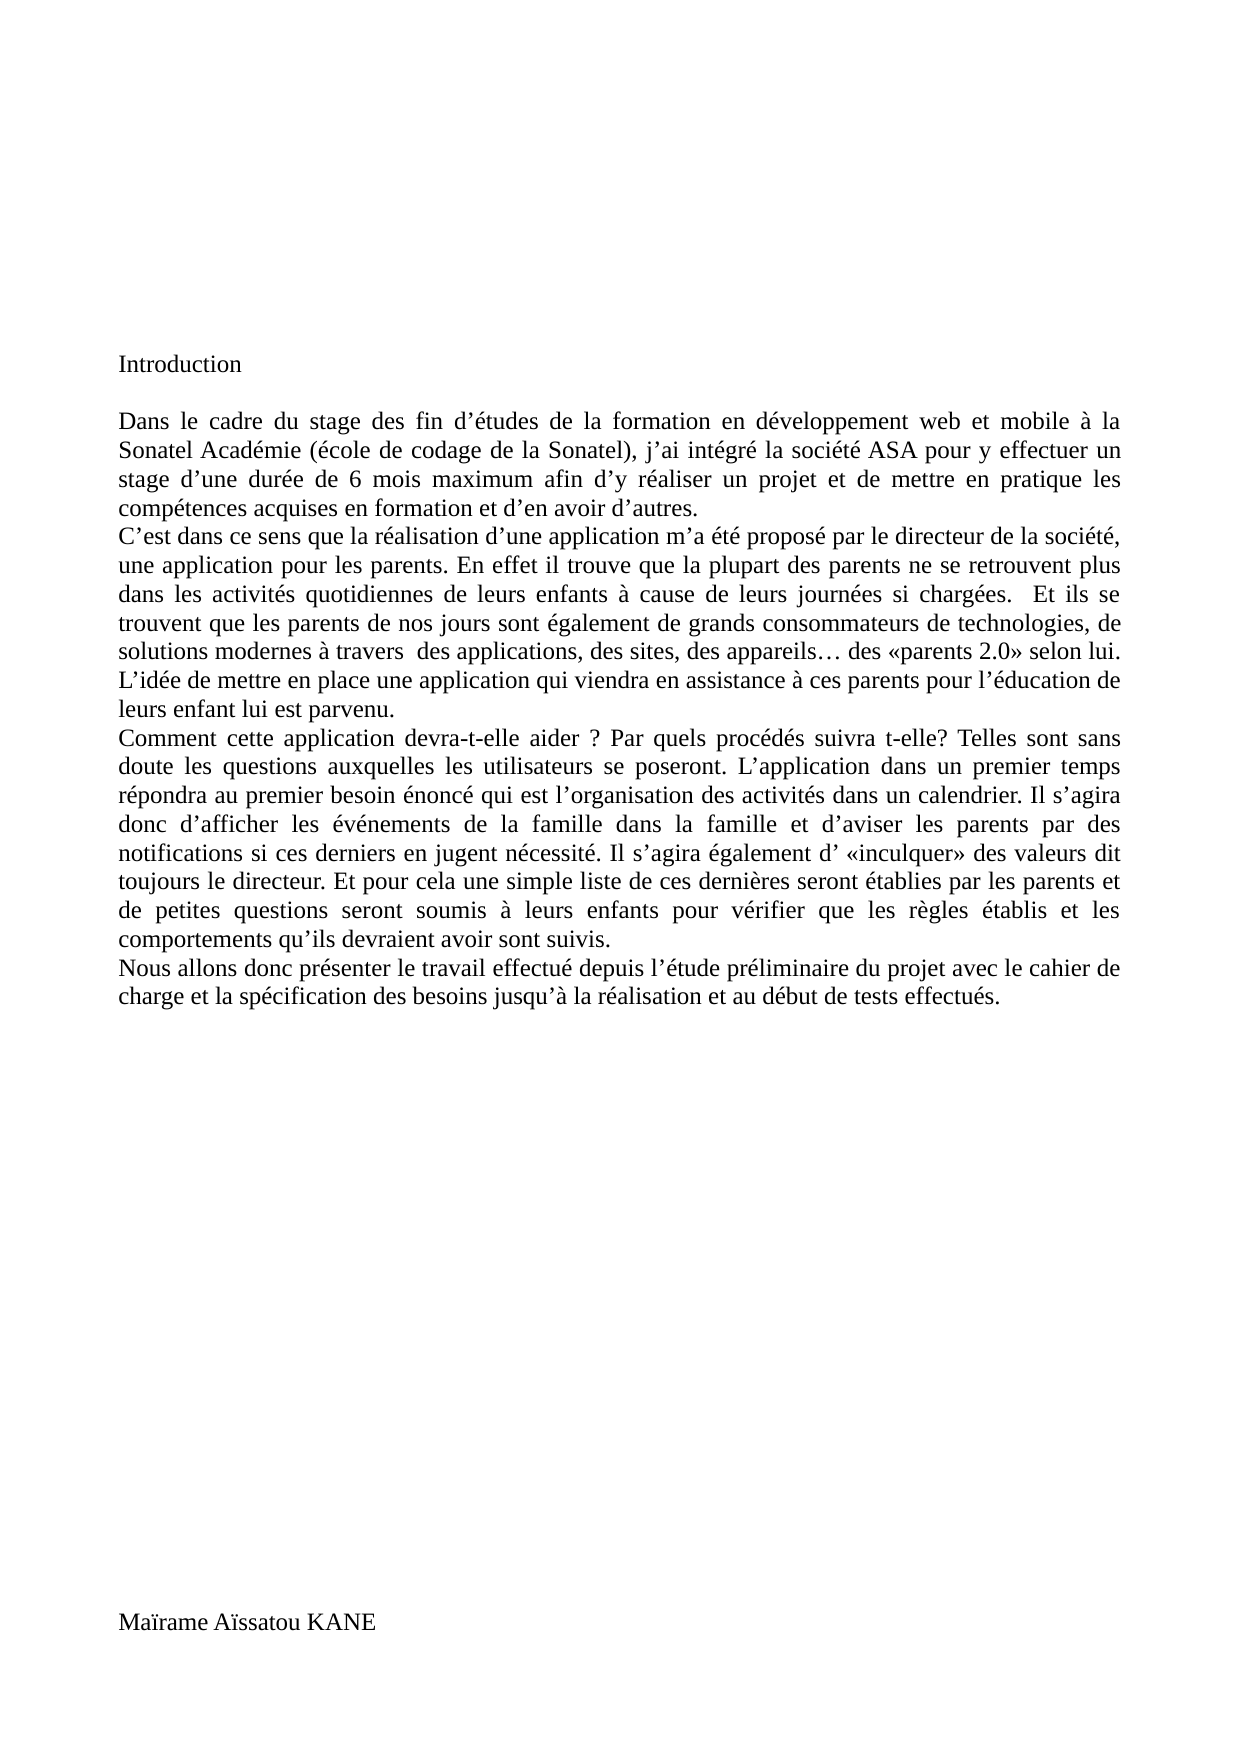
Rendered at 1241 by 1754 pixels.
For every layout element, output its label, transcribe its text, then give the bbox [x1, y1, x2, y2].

text Dans le cadre du stage des fin d’études de la formation en développement web et mobile à la Sonatel Académie (école de codage de la Sonatel), j’ai intégré la société ASA pour y effectuer un stage d’une durée de 6 mois maximum afin d’y réaliser un projet et de mettre en pratique les compétences acquises en formation et d’en avoir d’autres. [118, 406, 1122, 521]
text C’est dans ce sens que la réalisation d’une application m’a été proposé par le directeur de la société, une application pour les parents. En effet il trouve que la plupart des parents ne se retrouvent plus dans les activités quotidiennes de leurs enfants à cause de leurs journées si chargées. Et ils se trouvent que les parents de nos jours sont également de grands consommateurs de technologies, de solutions modernes à travers des applications, des sites, des appareils… des «parents 2.0» selon lui. L’idée de mettre en place une application qui viendra en assistance à ces parents pour l’éducation de leurs enfant lui est parvenu. [118, 521, 1122, 723]
text Nous allons donc présenter le travail effectué depuis l’étude préliminaire du projet avec le cahier de charge et la spécification des besoins jusqu’à la réalisation et au début de tests effectués. [118, 953, 1122, 1010]
text Introduction [118, 349, 1122, 378]
text Comment cette application devra-t-elle aider ? Par quels procédés suivra t-elle? Telles sont sans doute les questions auxquelles les utilisateurs se poseront. L’application dans un premier temps répondra au premier besoin énoncé qui est l’organisation des activités dans un calendrier. Il s’agira donc d’afficher les événements de la famille dans la famille et d’aviser les parents par des notifications si ces derniers en jugent nécessité. Il s’agira également d’ «inculquer» des valeurs dit toujours le directeur. Et pour cela une simple liste de ces dernières seront établies par les parents et de petites questions seront soumis à leurs enfants pour vérifier que les règles établis et les comportements qu’ils devraient avoir sont suivis. [118, 723, 1122, 953]
